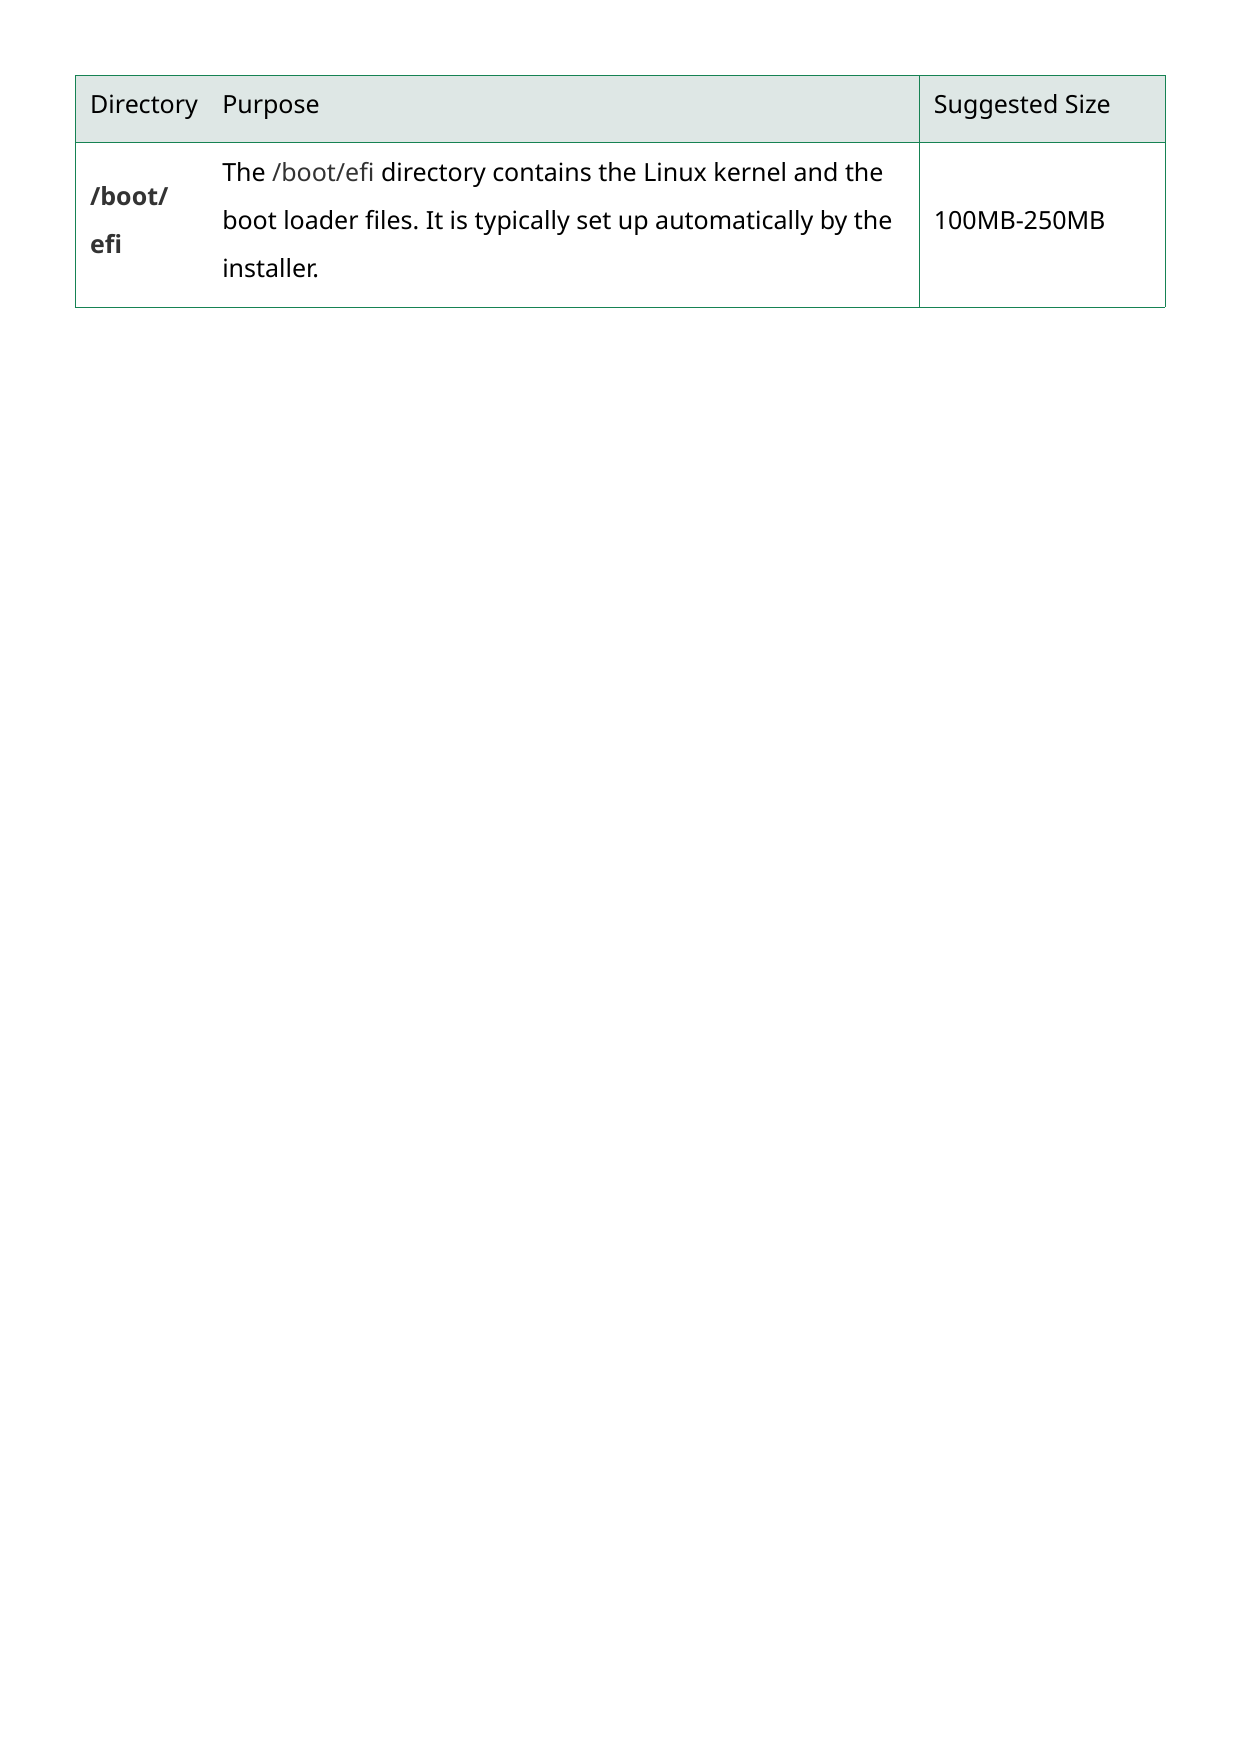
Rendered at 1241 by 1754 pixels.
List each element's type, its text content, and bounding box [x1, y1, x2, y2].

table_header Directory [76, 76, 207, 142]
table_cell 100MB-250MB [920, 143, 1165, 307]
table_header Suggested Size [920, 76, 1165, 142]
table_cell /boot/efi [76, 143, 207, 307]
table_header Purpose [207, 76, 919, 142]
table_cell The /boot/efi directory contains the Linux kernel and the boot loader files. It is typically set up automatically by the installer. [207, 143, 919, 307]
